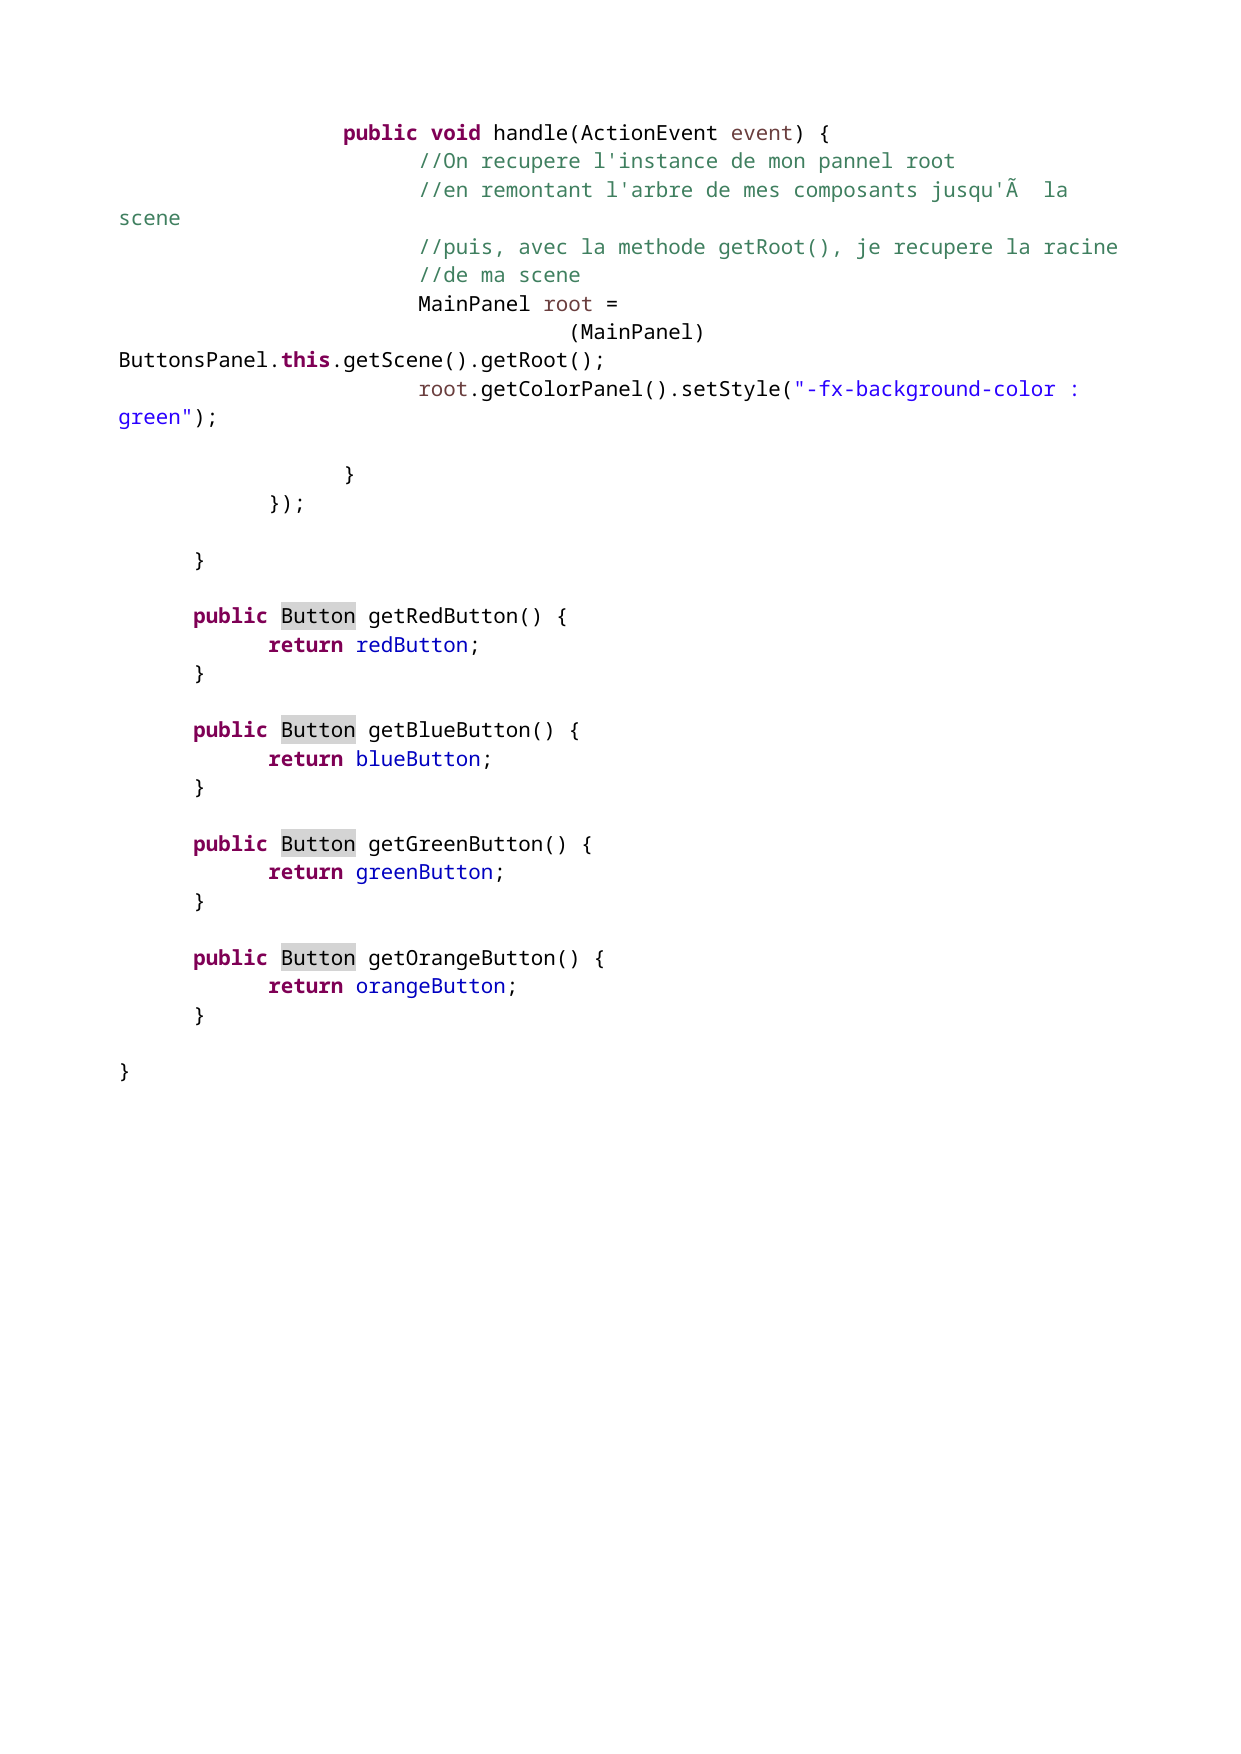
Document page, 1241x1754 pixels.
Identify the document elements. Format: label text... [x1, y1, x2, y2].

text }); [118, 488, 1122, 516]
text } [118, 545, 1122, 573]
text public Button getGreenButton() { [118, 829, 1122, 857]
text public void handle(ActionEvent event) { [118, 118, 1122, 147]
text } [118, 1000, 1122, 1028]
text (MainPanel) ButtonsPanel.this.getScene().getRoot(); [118, 317, 1122, 374]
text root.getColorPanel().setStyle("-fx-background-color : green"); [118, 374, 1122, 431]
text //en remontant l'arbre de mes composants jusqu'Ã la scene [118, 175, 1122, 232]
text public Button getBlueButton() { [118, 715, 1122, 744]
text MainPanel root = [118, 289, 1122, 317]
text return redButton; [118, 630, 1122, 658]
text //puis, avec la methode getRoot(), je recupere la racine [118, 232, 1122, 260]
text } [118, 1057, 1122, 1085]
text return blueButton; [118, 744, 1122, 772]
text public Button getOrangeButton() { [118, 943, 1122, 971]
text //de ma scene [118, 260, 1122, 289]
text public Button getRedButton() { [118, 602, 1122, 630]
text return greenButton; [118, 857, 1122, 886]
text //On recupere l'instance de mon pannel root [118, 147, 1122, 175]
text } [118, 459, 1122, 488]
text } [118, 886, 1122, 914]
text } [118, 658, 1122, 687]
text } [118, 772, 1122, 801]
text return orangeButton; [118, 971, 1122, 1000]
